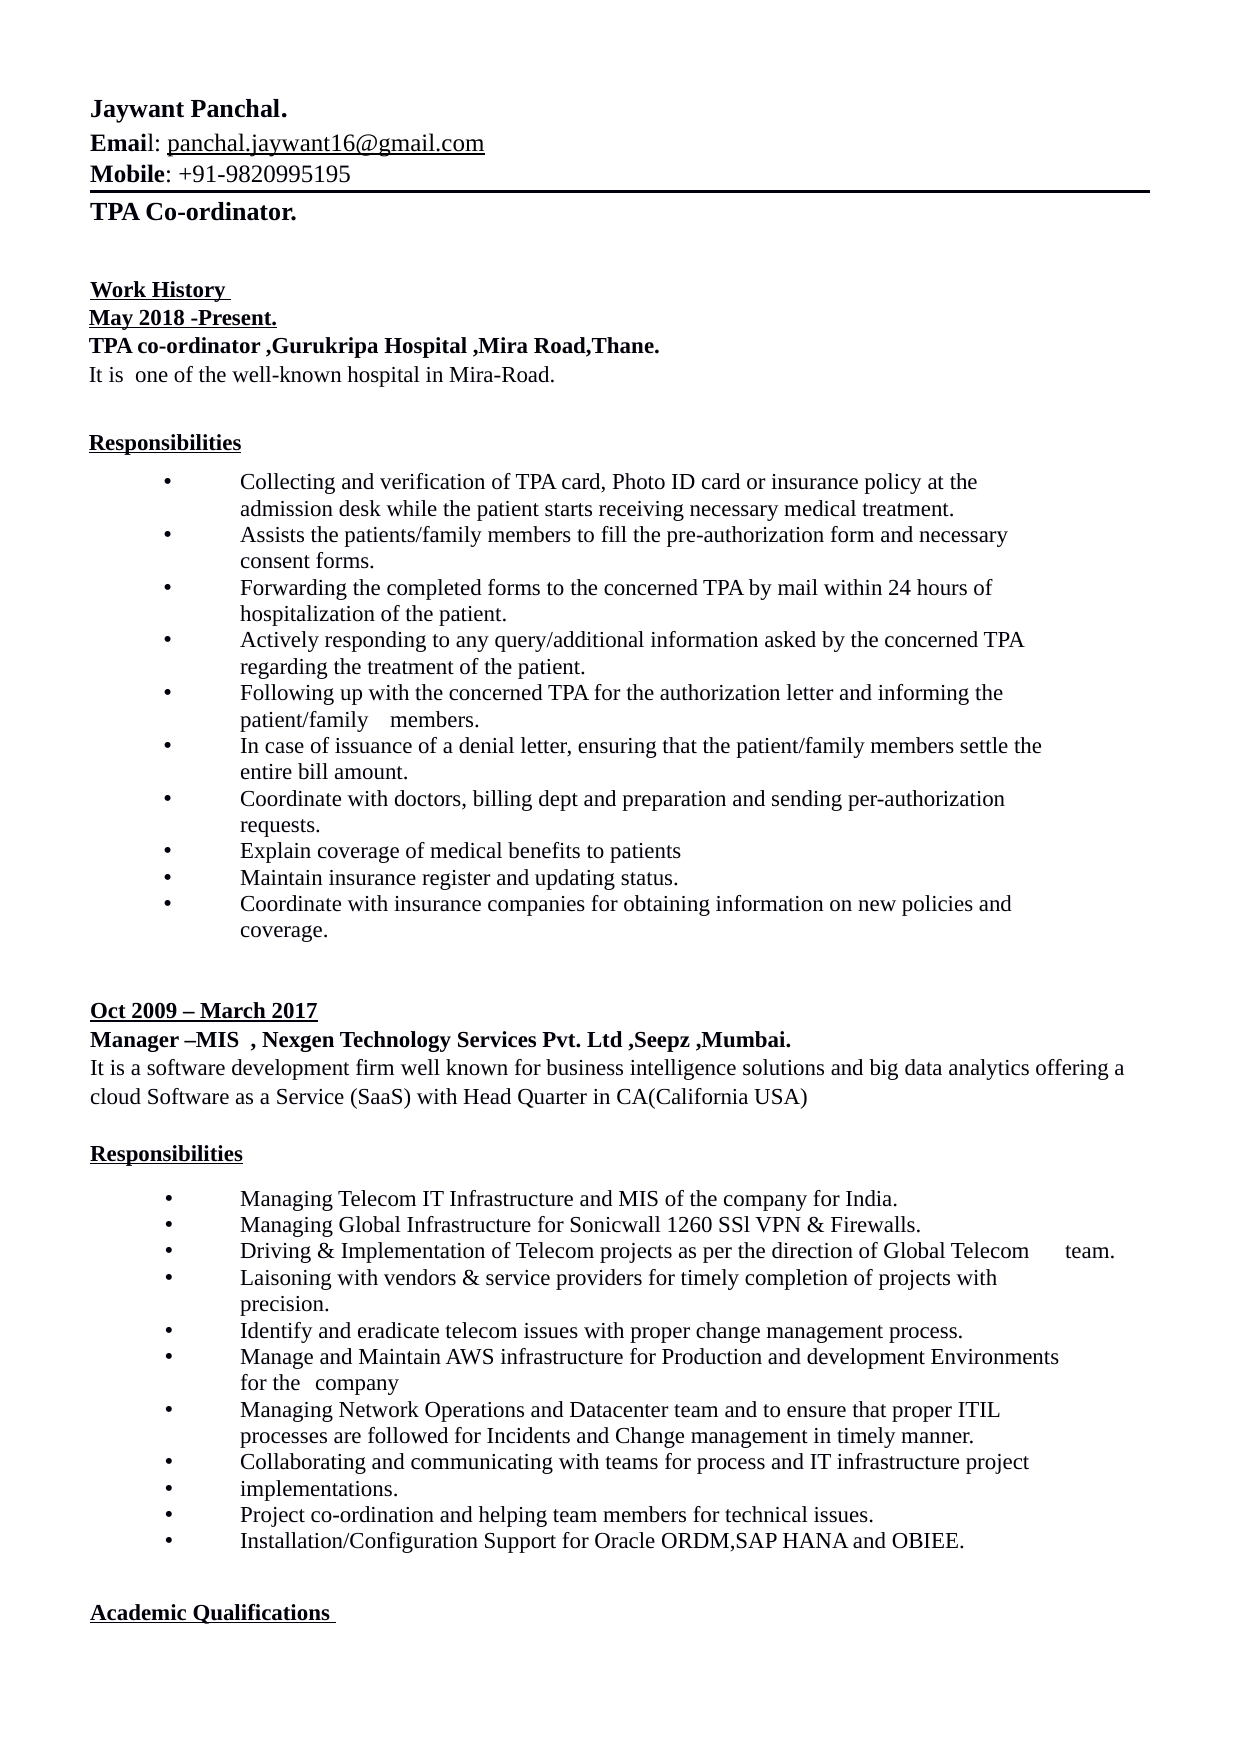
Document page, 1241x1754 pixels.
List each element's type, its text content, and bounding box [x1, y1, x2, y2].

list Driving & Implementation of Telecom projects as per the direction of Global Telecom team. [165, 1238, 1150, 1264]
list implementations. [165, 1475, 1150, 1501]
text Work History [90, 276, 1150, 302]
text Email: panchal.jaywant16@gmail.com [90, 128, 1150, 157]
list Coordinate with doctors, billing dept and preparation and sending per-authorization requests. [163, 785, 1150, 837]
list Following up with the concerned TPA for the authorization letter and informing the patient/family members. [163, 679, 1150, 732]
list Laisoning with vendors & service providers for timely completion of projects with precision. [165, 1264, 1150, 1317]
text It is one of the well-known hospital in Mira-Road. [88, 361, 1150, 387]
list Maintain insurance register and updating status. [163, 864, 1150, 890]
list In case of issuance of a denial letter, ensuring that the patient/family members settle the entire bill amount. [163, 732, 1150, 785]
text Mobile: +91-9820995195 [90, 159, 1150, 190]
text Oct 2009 – March 2017 [90, 998, 1150, 1024]
text TPA Co-ordinator. [90, 196, 1150, 226]
text TPA co-ordinator ,Gurukripa Hospital ,Mira Road,Thane. [88, 333, 1150, 359]
list Explain coverage of medical benefits to patients [163, 837, 1150, 864]
list Project co-ordination and helping team members for technical issues. [165, 1501, 1150, 1527]
list Collecting and verification of TPA card, Photo ID card or insurance policy at the admission desk while the patient starts receiving necessary medical treatment. [163, 468, 1150, 521]
list Collaborating and communicating with teams for process and IT infrastructure project [165, 1448, 1150, 1475]
text Responsibilities [88, 429, 1150, 455]
list Assists the patients/family members to fill the pre-authorization form and necessary consent forms. [163, 521, 1150, 574]
list Identify and eradicate telecom issues with proper change management process. [165, 1317, 1150, 1343]
text May 2018 -Present. [88, 304, 1150, 331]
list Actively responding to any query/additional information asked by the concerned TPA regarding the treatment of the patient. [163, 627, 1150, 679]
text It is a software development firm well known for business intelligence solutions and big data analytics offering a cloud Software as a Service (SaaS) with Head Quarter in CA(California USA) [90, 1054, 1150, 1109]
list Coordinate with insurance companies for obtaining information on new policies and coverage. [163, 890, 1150, 969]
list Forwarding the completed forms to the concerned TPA by mail within 24 hours of hospitalization of the patient. [163, 574, 1150, 627]
list Managing Network Operations and Datacenter team and to ensure that proper ITIL processes are followed for Incidents and Change management in timely manner. [165, 1396, 1150, 1448]
text Jaywant Panchal. [90, 90, 1150, 126]
text Responsibilities [90, 1140, 1150, 1166]
list Installation/Configuration Support for Oracle ORDM,SAP HANA and OBIEE. [165, 1527, 1150, 1554]
text Academic Qualifications [90, 1599, 1150, 1625]
list Manage and Maintain AWS infrastructure for Production and development Environments for the company [165, 1343, 1150, 1396]
text Manager –MIS , Nexgen Technology Services Pvt. Ltd ,Seepz ,Mumbai. [90, 1026, 1150, 1052]
list Managing Global Infrastructure for Sonicwall 1260 SSl VPN & Firewalls. [165, 1211, 1150, 1238]
list Managing Telecom IT Infrastructure and MIS of the company for India. [165, 1185, 1150, 1211]
